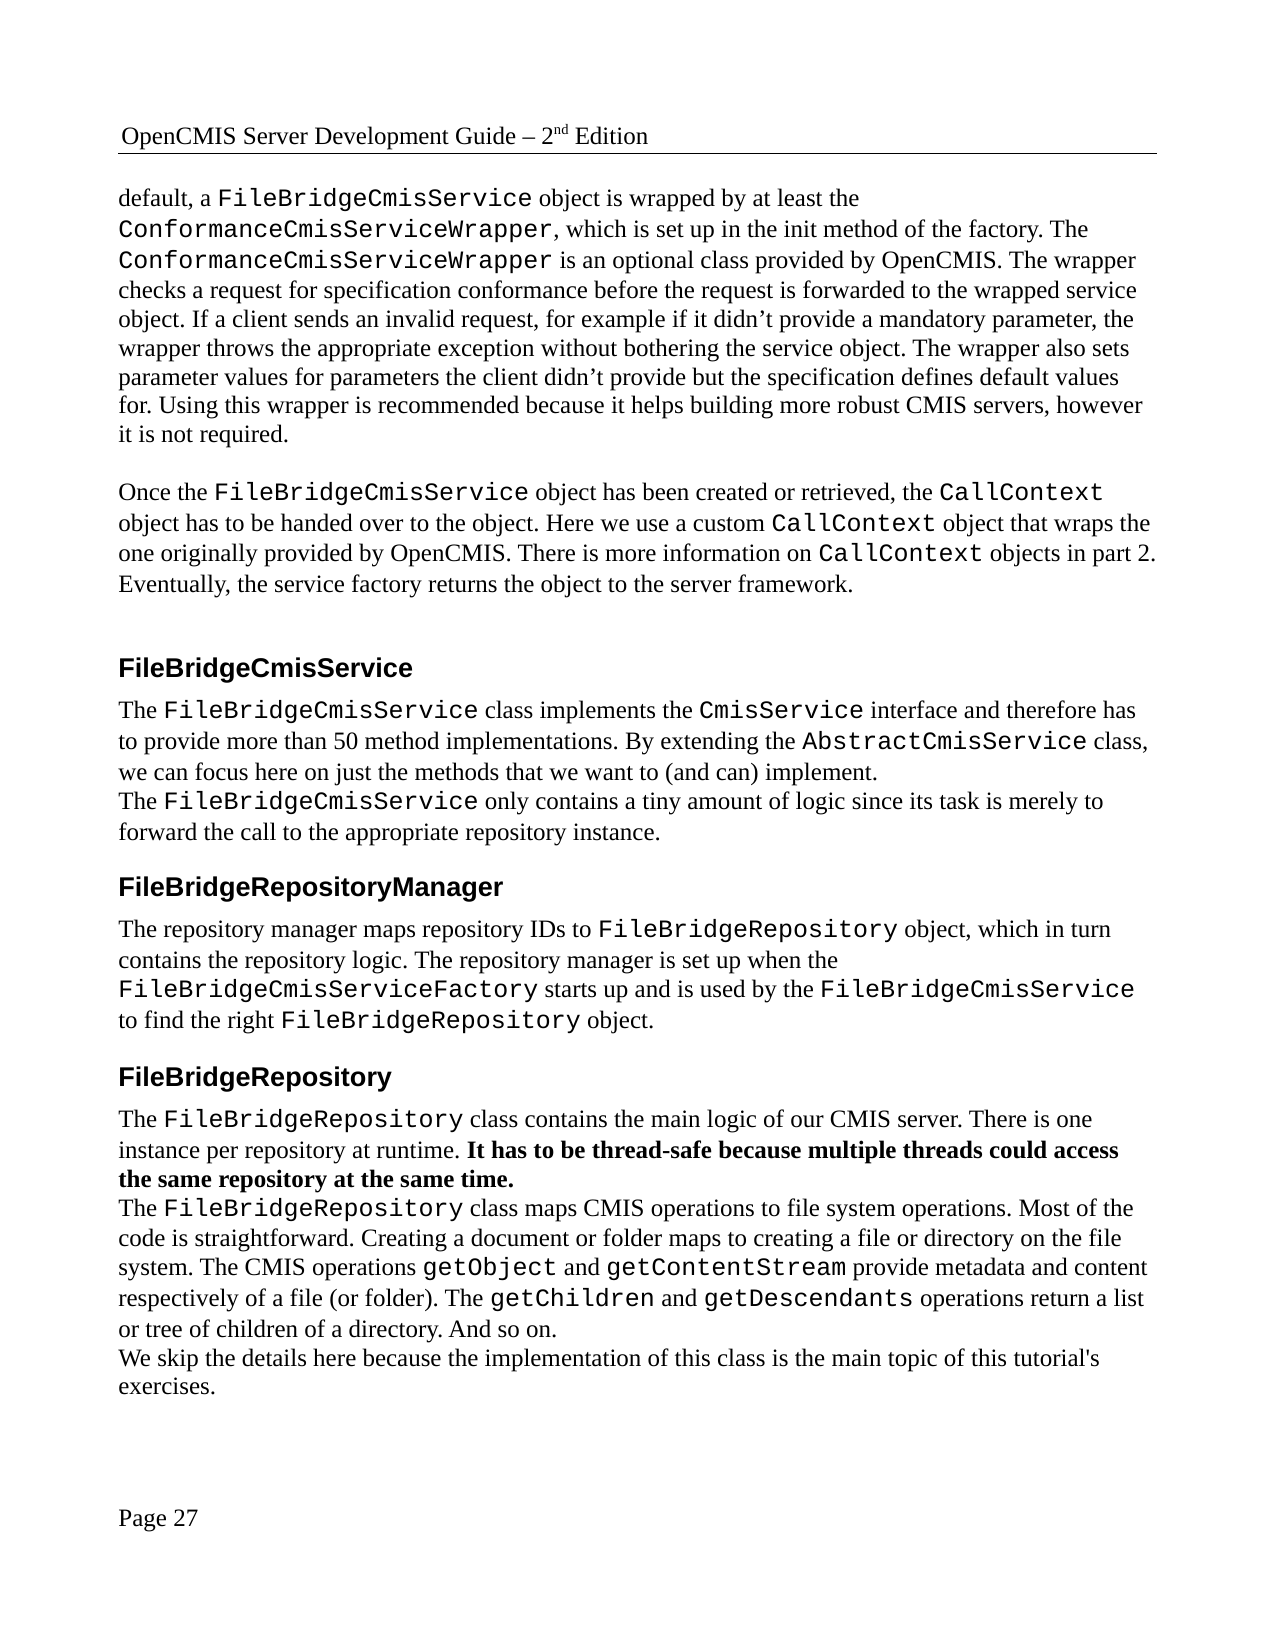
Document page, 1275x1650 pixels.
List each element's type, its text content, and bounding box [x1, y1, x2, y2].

subtitle FileBridgeRepositoryManager [118, 871, 1157, 902]
list The FileBridgeCmisService class implements the CmisService interface and therefore has to provide more than 50 method implementations. By extending the AbstractCmisService class, we can focus here on just the methods that we want to (and can) implement. [118, 696, 1157, 786]
list The FileBridgeRepository class maps CMIS operations to file system operations. Most of the code is straightforward. Creating a document or folder maps to creating a file or directory on the file system. The CMIS operations getObject and getContentStream provide metadata and content respectively of a file (or folder). The getChildren and getDescendants operations return a list or tree of children of a directory. And so on. [118, 1193, 1157, 1343]
list default, a FileBridgeCmisService object is wrapped by at least the ConformanceCmisServiceWrapper, which is set up in the init method of the factory. The ConformanceCmisServiceWrapper is an optional class provided by OpenCMIS. The wrapper checks a request for specification conformance before the request is forwarded to the wrapped service object. If a client sends an invalid request, for example if it didn’t provide a mandatory parameter, the wrapper throws the appropriate exception without bothering the service object. The wrapper also sets parameter values for parameters the client didn’t provide but the specification defines default values for. Using this wrapper is recommended because it helps building more robust CMIS servers, however it is not required. [118, 183, 1157, 448]
list Eventually, the service factory returns the object to the server framework. [118, 569, 1157, 598]
subtitle FileBridgeRepository [118, 1061, 1157, 1092]
subtitle FileBridgeCmisService [118, 652, 1157, 683]
list Once the FileBridgeCmisService object has been created or retrieved, the CallContext object has to be handed over to the object. Here we use a custom CallContext object that wraps the one originally provided by OpenCMIS. There is more information on CallContext objects in part 2. [118, 477, 1157, 569]
list We skip the details here because the implementation of this class is the main topic of this tutorial's exercises. [118, 1343, 1157, 1400]
list The FileBridgeCmisService only contains a tiny amount of logic since its task is merely to forward the call to the appropriate repository instance. [118, 786, 1157, 846]
list The repository manager maps repository IDs to FileBridgeRepository object, which in turn contains the repository logic. The repository manager is set up when the FileBridgeCmisServiceFactory starts up and is used by the FileBridgeCmisService to find the right FileBridgeRepository object. [118, 914, 1157, 1036]
list The FileBridgeRepository class contains the main logic of our CMIS server. There is one instance per repository at runtime. It has to be thread-safe because multiple threads could access the same repository at the same time. [118, 1104, 1157, 1193]
